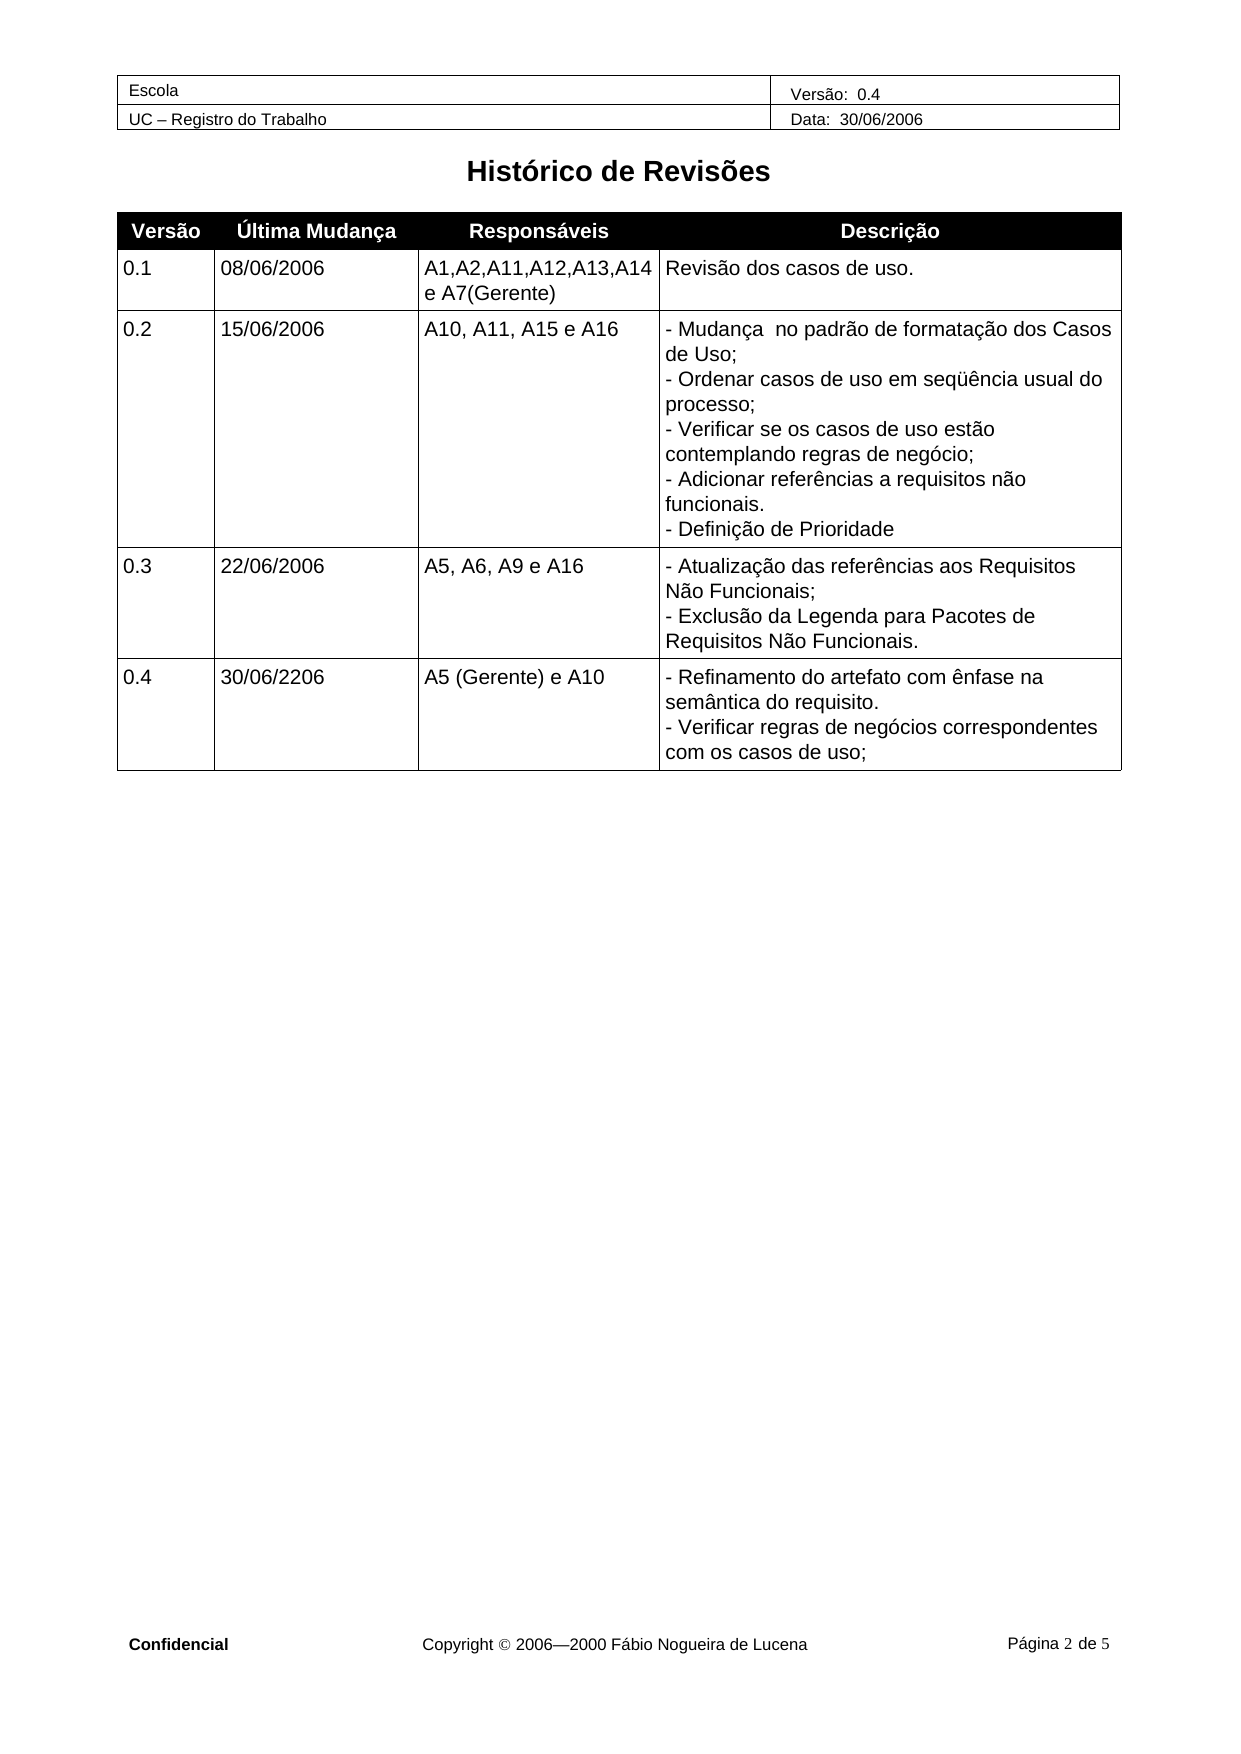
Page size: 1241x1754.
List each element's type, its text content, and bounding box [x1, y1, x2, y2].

table_header Última Mudança [215, 213, 418, 249]
table_cell - Atualização das referências aos Requisitos Não Funcionais; - Exclusão da Legenda para Pacotes de Requisitos Não Funcionais. [660, 548, 1121, 658]
table_cell - Mudança no padrão de formatação dos Casos de Uso; - Ordenar casos de uso em seqüência usual do processo; - Verificar se os casos de uso estão contemplando regras de negócio; - Adicionar referências a requisitos não funcionais. - Definição de Prioridade [660, 311, 1121, 547]
table_cell Revisão dos casos de uso. [660, 250, 1121, 310]
table_cell 0.4 [118, 659, 214, 770]
table_cell A10, A11, A15 e A16 [419, 311, 659, 547]
table_header Versão [118, 213, 214, 249]
table_cell 22/06/2006 [215, 548, 418, 658]
table_cell 15/06/2006 [215, 311, 418, 547]
table_cell 0.2 [118, 311, 214, 547]
table_cell A5 (Gerente) e A10 [419, 659, 659, 770]
table_cell 08/06/2006 [215, 250, 418, 310]
table_cell A1,A2,A11,A12,A13,A14 e A7(Gerente) [419, 250, 659, 310]
table_cell 0.3 [118, 548, 214, 658]
table_cell A5, A6, A9 e A16 [419, 548, 659, 658]
table_cell - Refinamento do artefato com ênfase na semântica do requisito. - Verificar regras de negócios correspondentes com os casos de uso; [660, 659, 1121, 770]
table_cell 0.1 [118, 250, 214, 310]
table_header Responsáveis [419, 213, 659, 249]
text Histórico de Revisões [117, 154, 1120, 187]
table_header Descrição [660, 213, 1121, 249]
table_cell 30/06/2206 [215, 659, 418, 770]
